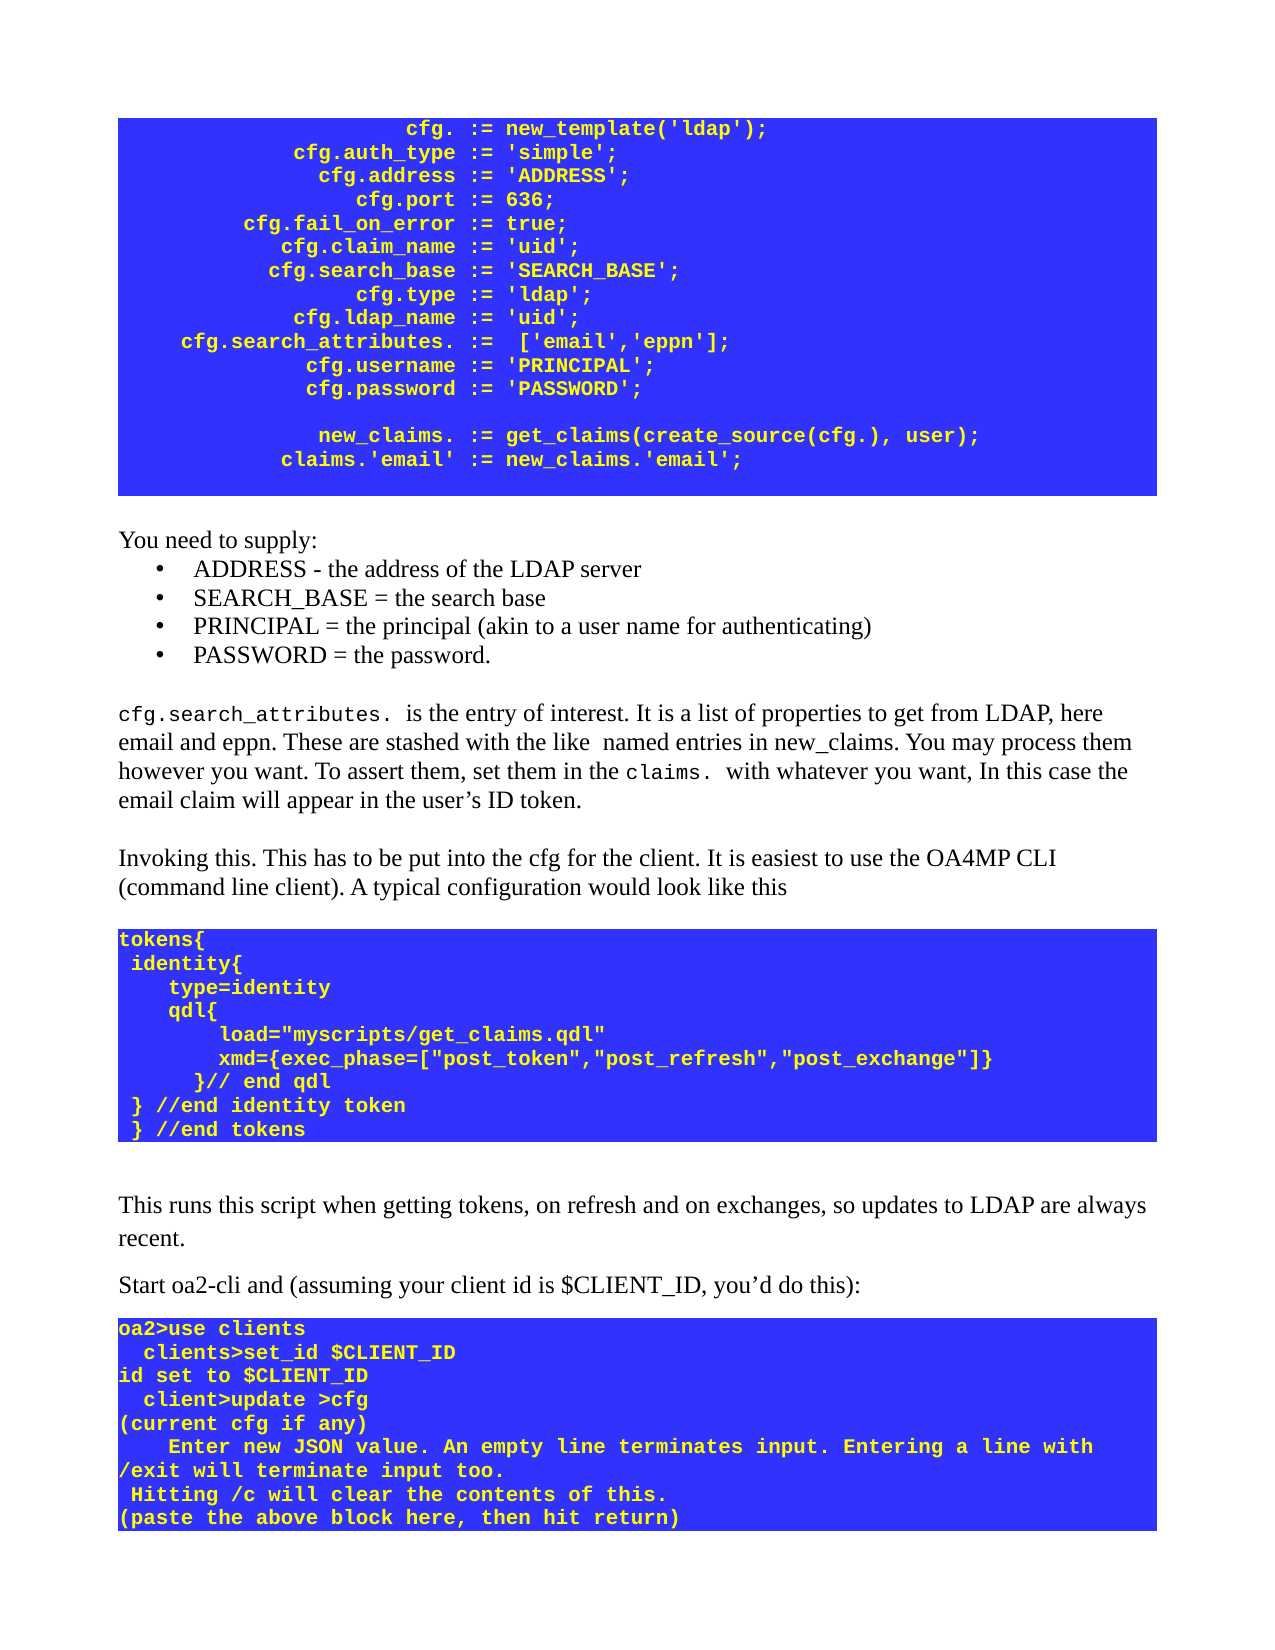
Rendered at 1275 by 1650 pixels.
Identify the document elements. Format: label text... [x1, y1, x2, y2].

text tokens{ identity{ type=identity qdl{ load="myscripts/get_claims.qdl" xmd={exec_phase=["post_token","post_refresh","post_exchange"]} [118, 929, 1157, 1071]
text Start oa2-cli and (assuming your client id is $CLIENT_ID, you’d do this): [118, 1270, 1157, 1299]
text (paste the above block here, then hit return) [118, 1507, 1157, 1531]
text This runs this script when getting tokens, on refresh and on exchanges, so updates to LDAP are always recent. [118, 1190, 1157, 1252]
list PRINCIPAL = the principal (akin to a user name for authenticating) [156, 611, 1157, 640]
text cfg.search_attributes. is the entry of interest. It is a list of properties to get from LDAP, here email and eppn. These are stashed with the like named entries in new_claims. You may process them however you want. To assert them, set them in the claims. with whatever you want, In this case the email claim will appear in the user’s ID token. [118, 698, 1157, 814]
text Enter new JSON value. An empty line terminates input. Entering a line with /exit will terminate input too. [118, 1436, 1157, 1483]
list SEARCH_BASE = the search base [156, 583, 1157, 611]
list ADDRESS - the address of the LDAP server [156, 554, 1157, 583]
text (current cfg if any) [118, 1413, 1157, 1436]
text cfg. := new_template('ldap'); cfg.auth_type := 'simple'; cfg.address := 'ADDRESS'; cfg.port := 636; cfg.fail_on_error := true; cfg.claim_name := 'uid'; cfg.search_base := 'SEARCH_BASE'; cfg.type := 'ldap'; cfg.ldap_name := 'uid'; cfg.search_attributes. := ['email','eppn']; cfg.username := 'PRINCIPAL'; cfg.password := 'PASSWORD'; [118, 118, 1157, 402]
text oa2>use clients [118, 1318, 1157, 1342]
list PASSWORD = the password. [156, 640, 1157, 669]
text Invoking this. This has to be put into the cfg for the client. It is easiest to use the OA4MP CLI (command line client). A typical configuration would look like this [118, 843, 1157, 901]
text }// end qdl } //end identity token } //end tokens [118, 1071, 1157, 1142]
text id set to $CLIENT_ID [118, 1365, 1157, 1389]
text Hitting /c will clear the contents of this. [118, 1483, 1157, 1507]
text You need to supply: [118, 525, 1157, 554]
text client>update >cfg [118, 1389, 1157, 1413]
text clients>set_id $CLIENT_ID [118, 1342, 1157, 1365]
text new_claims. := get_claims(create_source(cfg.), user); claims.'email' := new_claims.'email'; [118, 402, 1157, 496]
